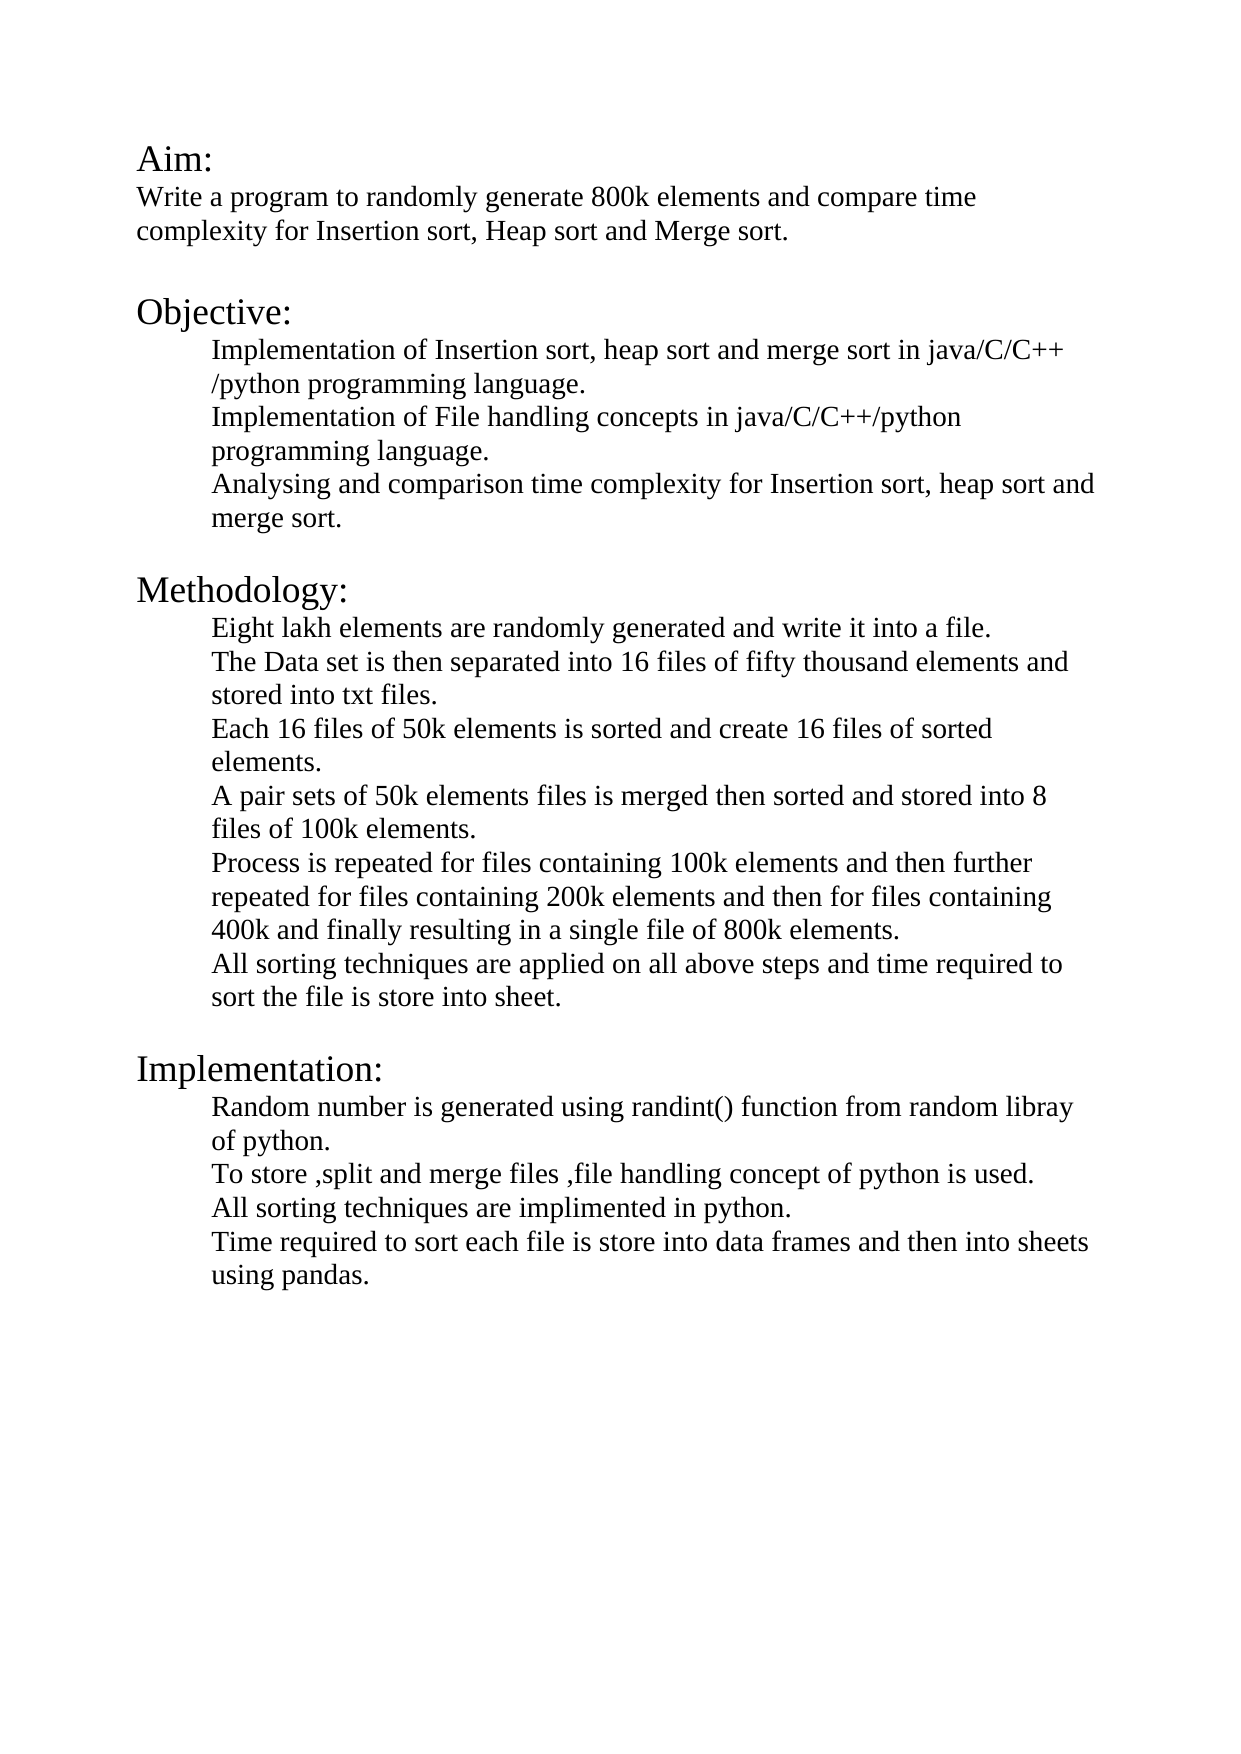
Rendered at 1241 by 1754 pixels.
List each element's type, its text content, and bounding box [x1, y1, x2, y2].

list All sorting techniques are applied on all above steps and time required to sort the file is store into sheet. [173, 946, 1104, 1013]
list Implementation of File handling concepts in java/C/C++/python programming language. [173, 399, 1104, 467]
list A pair sets of 50k elements files is merged then sorted and stored into 8 files of 100k elements. [173, 778, 1104, 845]
list Process is repeated for files containing 100k elements and then further repeated for files containing 200k elements and then for files containing 400k and finally resulting in a single file of 800k elements. [173, 845, 1104, 946]
text Methodology: [136, 567, 1104, 610]
list Eight lakh elements are randomly generated and write it into a file. [173, 610, 1104, 644]
text Write a program to randomly generate 800k elements and compare time complexity for Insertion sort, Heap sort and Merge sort. [136, 179, 1104, 246]
list All sorting techniques are implimented in python. [173, 1190, 1104, 1224]
list Analysing and comparison time complexity for Insertion sort, heap sort and merge sort. [173, 467, 1104, 534]
text Aim: [136, 136, 1104, 179]
text Implementation: [136, 1046, 1104, 1089]
list Each 16 files of 50k elements is sorted and create 16 files of sorted elements. [173, 711, 1104, 778]
list The Data set is then separated into 16 files of fifty thousand elements and stored into txt files. [173, 644, 1104, 711]
list Implementation of Insertion sort, heap sort and merge sort in java/C/C++ /python programming language. [173, 332, 1104, 399]
list Time required to sort each file is store into data frames and then into sheets using pandas. [173, 1224, 1104, 1291]
list Random number is generated using randint() function from random libray of python. [173, 1089, 1104, 1157]
list To store ,split and merge files ,file handling concept of python is used. [173, 1157, 1104, 1190]
text Objective: [136, 289, 1104, 332]
